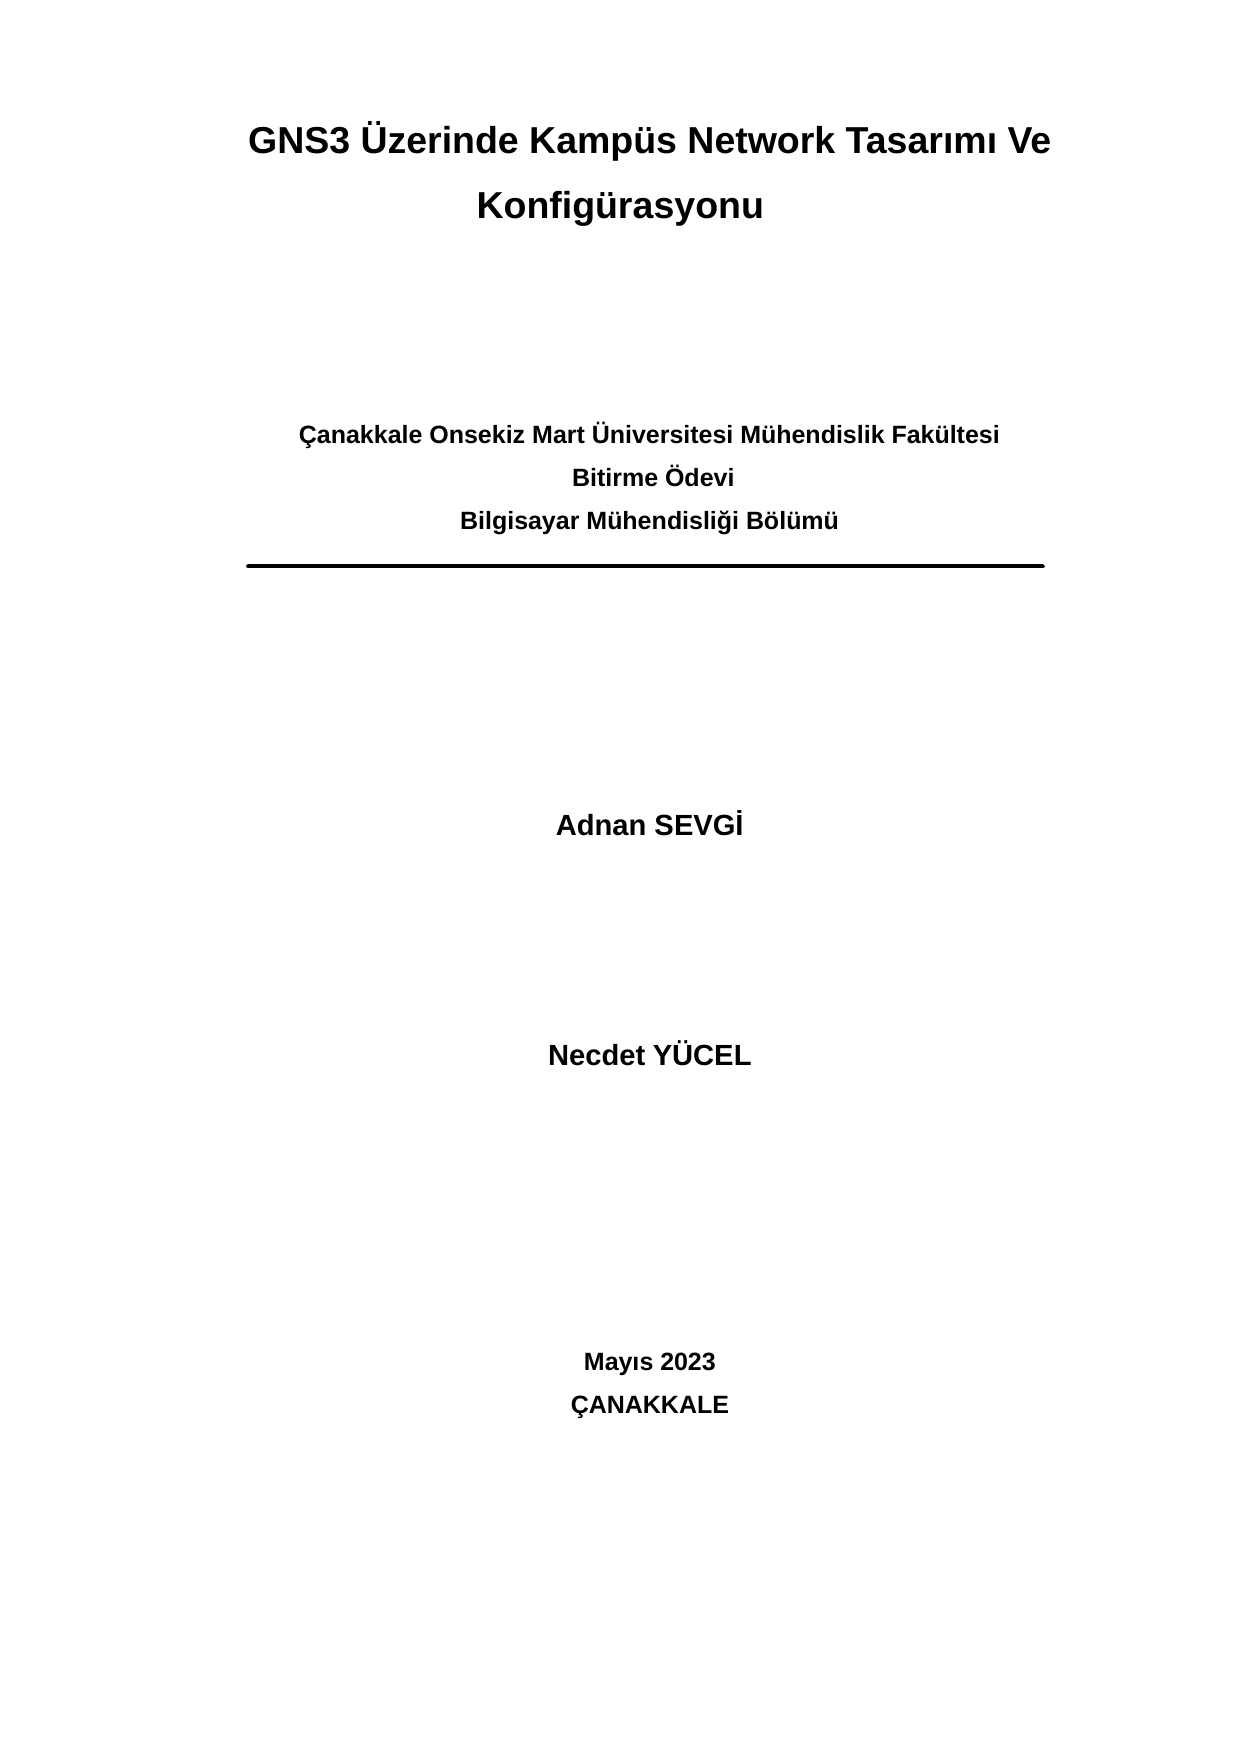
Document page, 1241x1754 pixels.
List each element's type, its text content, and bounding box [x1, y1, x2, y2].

text Çanakkale Onsekiz Mart Üniversitesi Mühendislik Fakültesi [118, 420, 1122, 449]
text Bitirme Ödevi [118, 463, 1122, 492]
text ÇANAKKALE [118, 1390, 1122, 1419]
text Bilgisayar Mühendisliği Bölümü [118, 506, 1122, 535]
text Adnan SEVGİ [118, 808, 1122, 842]
text Necdet YÜCEL [118, 1038, 1122, 1072]
text GNS3 Üzerinde Kampüs Network Tasarımı Ve Konfigürasyonu [118, 118, 1122, 226]
text Mayıs 2023 [118, 1347, 1122, 1376]
